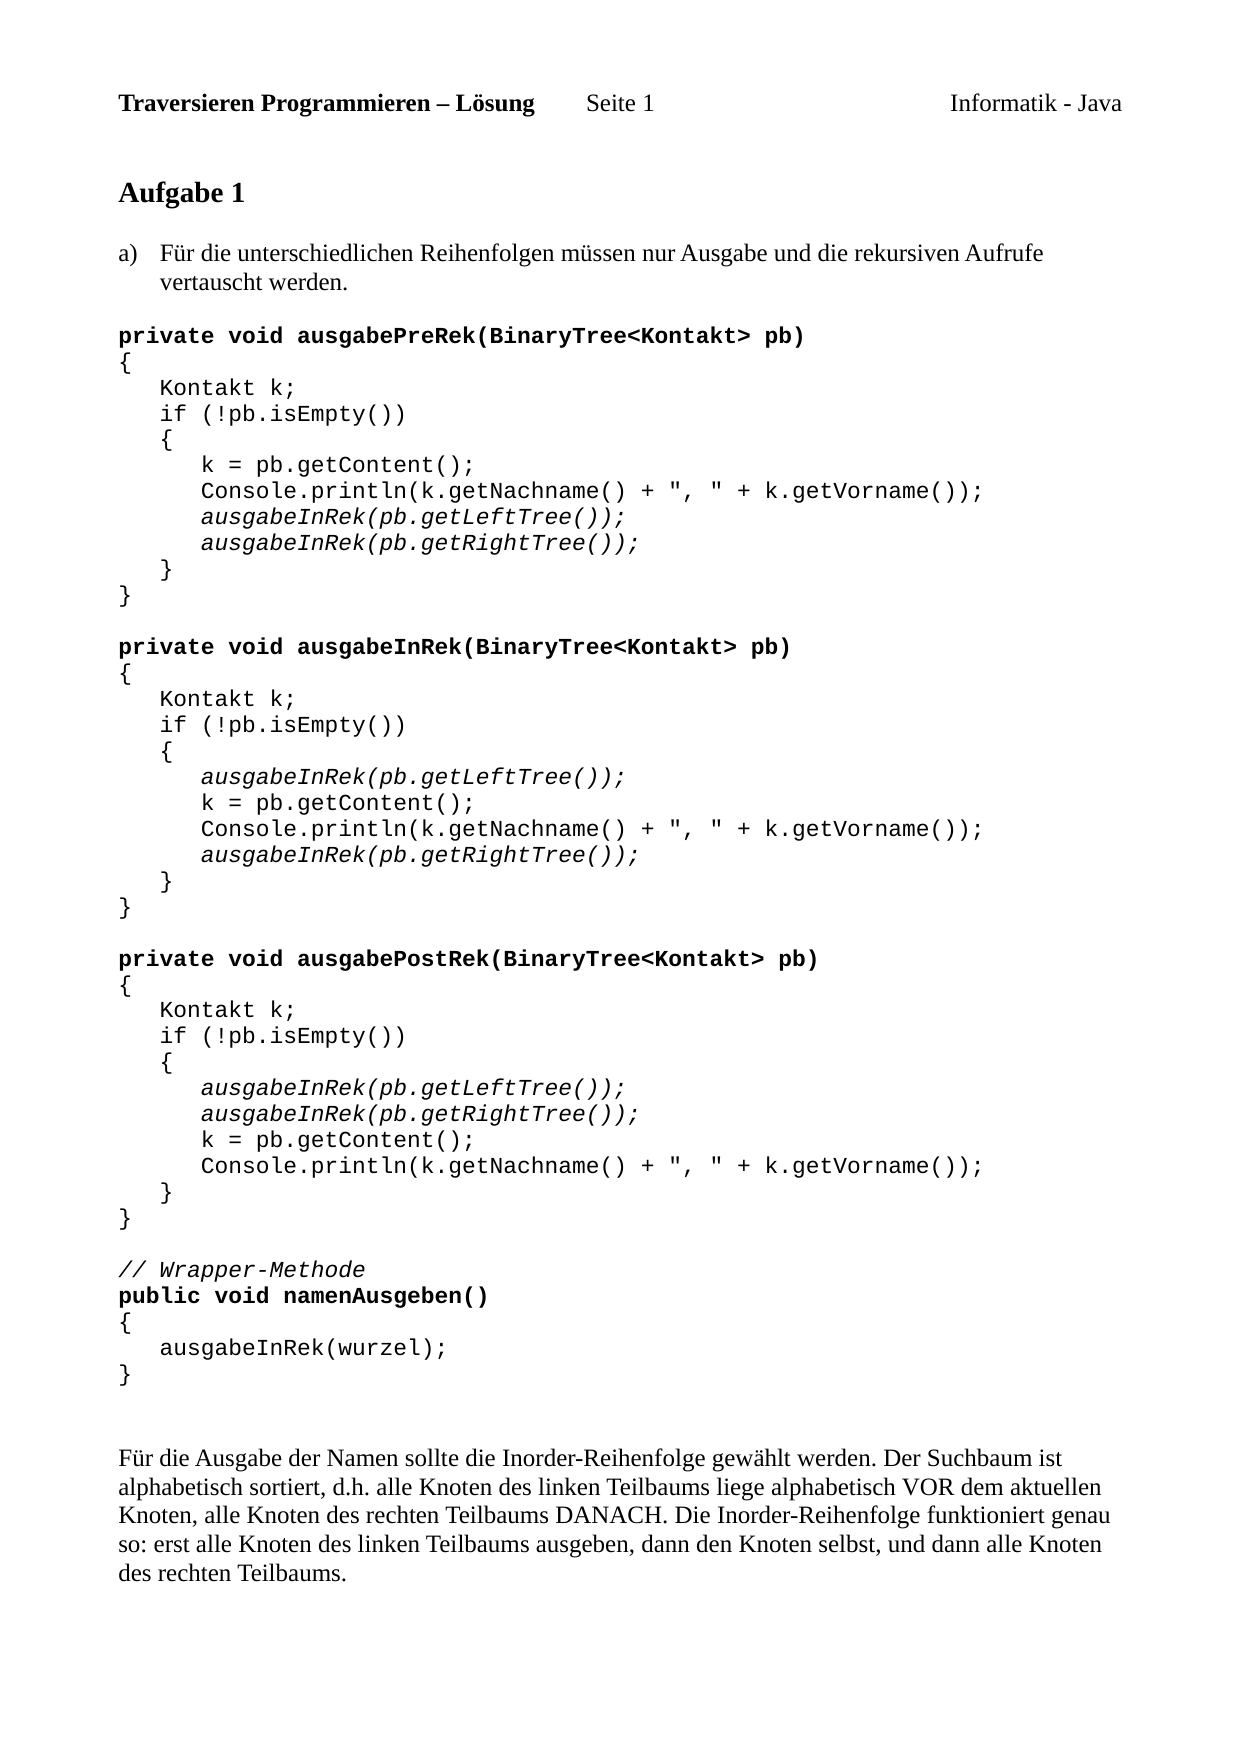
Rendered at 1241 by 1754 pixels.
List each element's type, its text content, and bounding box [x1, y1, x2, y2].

text Console.println(k.getNachname() + ", " + k.getVorname()); [118, 817, 1122, 843]
text } [118, 1362, 1122, 1388]
text k = pb.getContent(); [118, 1128, 1122, 1154]
text Für die Ausgabe der Namen sollte die Inorder-Reihenfolge gewählt werden. Der Suchbaum ist alphabetisch sortiert, d.h. alle Knoten des linken Teilbaums liege alphabetisch VOR dem aktuellen Knoten, alle Knoten des rechten Teilbaums DANACH. Die Inorder-Reihenfolge funktioniert genau so: erst alle Knoten des linken Teilbaums ausgeben, dann den Knoten selbst, und dann alle Knoten des rechten Teilbaums. [118, 1443, 1122, 1587]
text k = pb.getContent(); [118, 454, 1122, 480]
text private void ausgabePostRek(BinaryTree<Kontakt> pb) [118, 947, 1122, 973]
text { [118, 662, 1122, 688]
text // Wrapper-Methode [118, 1258, 1122, 1284]
text ausgabeInRek(pb.getLeftTree()); [118, 506, 1122, 532]
text { [118, 1051, 1122, 1077]
text Kontakt k; [118, 376, 1122, 402]
text Aufgabe 1 [118, 176, 1122, 209]
text } [118, 583, 1122, 609]
text k = pb.getContent(); [118, 791, 1122, 817]
text { [118, 973, 1122, 999]
text } [118, 895, 1122, 921]
text private void ausgabeInRek(BinaryTree<Kontakt> pb) [118, 636, 1122, 662]
text ausgabeInRek(pb.getLeftTree()); [118, 1077, 1122, 1103]
text public void namenAusgeben() [118, 1284, 1122, 1310]
text } [118, 869, 1122, 895]
text { [118, 739, 1122, 765]
text { [118, 428, 1122, 454]
text if (!pb.isEmpty()) [118, 713, 1122, 739]
text private void ausgabePreRek(BinaryTree<Kontakt> pb) [118, 324, 1122, 350]
text ausgabeInRek(pb.getRightTree()); [118, 532, 1122, 557]
text Console.println(k.getNachname() + ", " + k.getVorname()); [118, 1154, 1122, 1180]
text if (!pb.isEmpty()) [118, 402, 1122, 428]
text } [118, 557, 1122, 583]
text { [118, 1310, 1122, 1336]
text Kontakt k; [118, 688, 1122, 713]
text Kontakt k; [118, 999, 1122, 1025]
text Console.println(k.getNachname() + ", " + k.getVorname()); [118, 480, 1122, 506]
text ausgabeInRek(pb.getLeftTree()); [118, 765, 1122, 791]
text ausgabeInRek(pb.getRightTree()); [118, 843, 1122, 869]
text { [118, 350, 1122, 376]
text } [118, 1206, 1122, 1232]
list Für die unterschiedlichen Reihenfolgen müssen nur Ausgabe und die rekursiven Aufrufe vertauscht werden. [118, 238, 1122, 295]
text } [118, 1180, 1122, 1206]
text ausgabeInRek(wurzel); [118, 1336, 1122, 1362]
text if (!pb.isEmpty()) [118, 1025, 1122, 1051]
text ausgabeInRek(pb.getRightTree()); [118, 1103, 1122, 1128]
